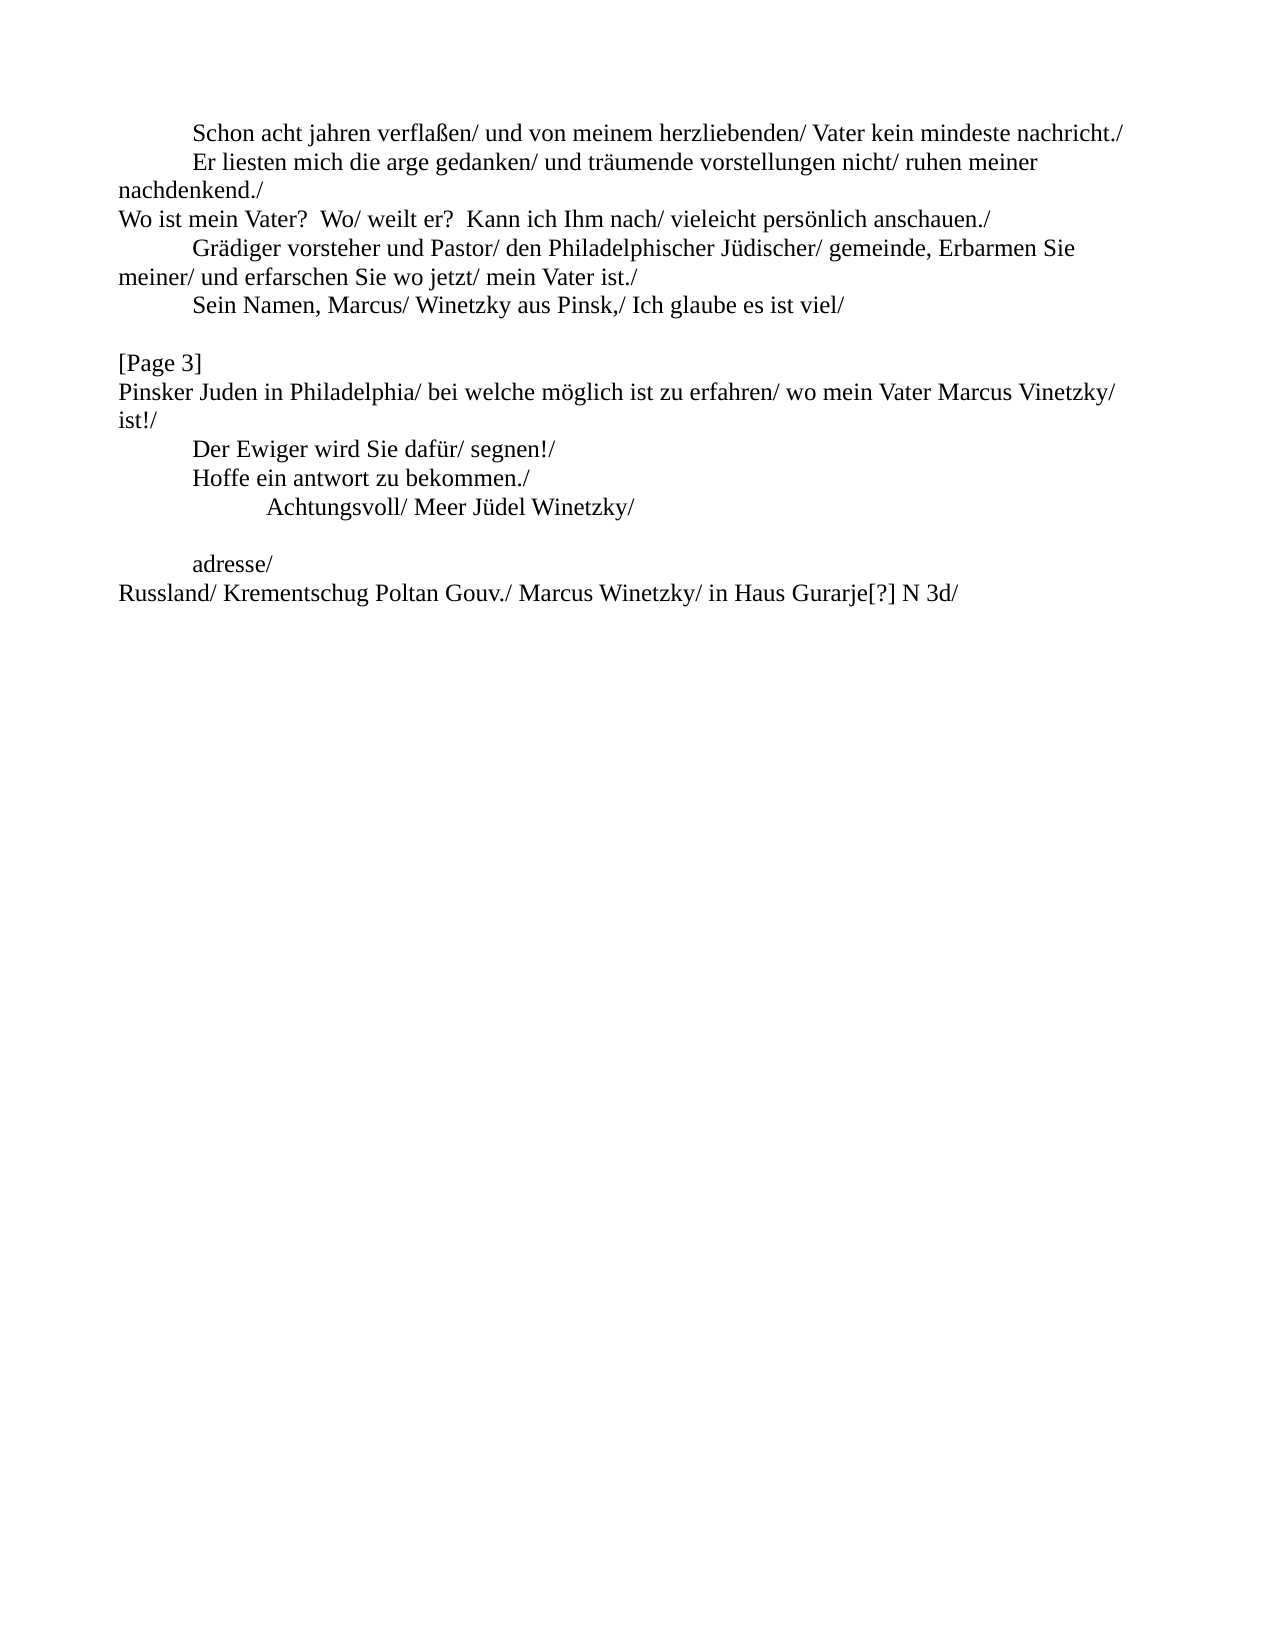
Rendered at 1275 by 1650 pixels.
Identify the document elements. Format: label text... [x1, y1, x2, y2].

text adresse/ [118, 549, 1157, 578]
text Grädiger vorsteher und Pastor/ den Philadelphischer Jüdischer/ gemeinde, Erbarmen Sie meiner/ und erfarschen Sie wo jetzt/ mein Vater ist./ [118, 233, 1157, 291]
text Russland/ Krementschug Poltan Gouv./ Marcus Winetzky/ in Haus Gurarje[?] N 3d/ [118, 578, 1157, 607]
text Hoffe ein antwort zu bekommen./ [118, 463, 1157, 492]
text Er liesten mich die arge gedanken/ und träumende vorstellungen nicht/ ruhen meiner nachdenkend./ [118, 147, 1157, 204]
text Wo ist mein Vater? Wo/ weilt er? Kann ich Ihm nach/ vieleicht persönlich anschauen./ [118, 204, 1157, 233]
text Pinsker Juden in Philadelphia/ bei welche möglich ist zu erfahren/ wo mein Vater Marcus Vinetzky/ ist!/ [118, 377, 1157, 434]
text Achtungsvoll/ Meer Jüdel Winetzky/ [118, 492, 1157, 521]
text Der Ewiger wird Sie dafür/ segnen!/ [118, 434, 1157, 463]
text [Page 3] [118, 348, 1157, 377]
text Sein Namen, Marcus/ Winetzky aus Pinsk,/ Ich glaube es ist viel/ [118, 291, 1157, 319]
text Schon acht jahren verflaßen/ und von meinem herzliebenden/ Vater kein mindeste nachricht./ [118, 118, 1157, 147]
